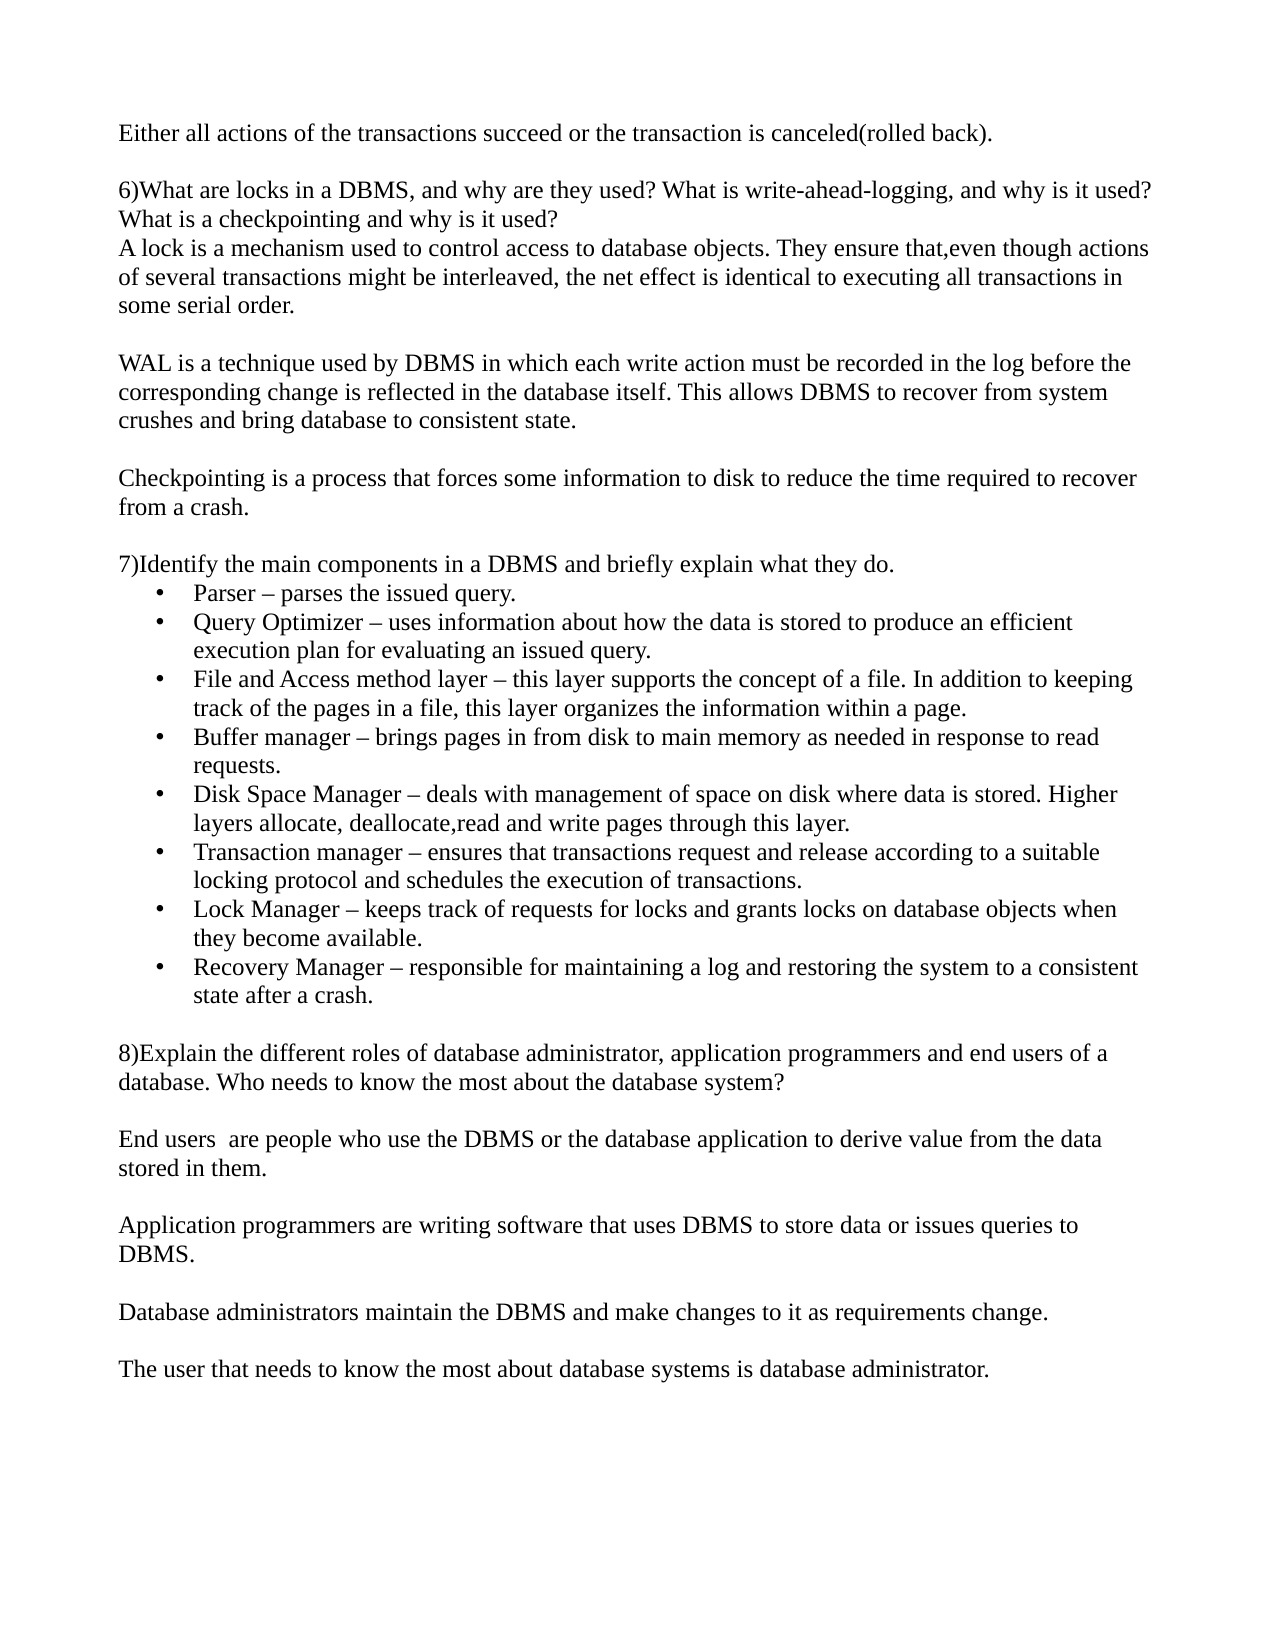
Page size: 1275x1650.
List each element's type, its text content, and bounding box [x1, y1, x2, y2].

text Application programmers are writing software that uses DBMS to store data or issues queries to DBMS. [118, 1211, 1157, 1268]
text 7)Identify the main components in a DBMS and briefly explain what they do. [118, 549, 1157, 578]
text 6)What are locks in a DBMS, and why are they used? What is write-ahead-logging, and why is it used? What is a checkpointing and why is it used? [118, 176, 1157, 233]
text Either all actions of the transactions succeed or the transaction is canceled(rolled back). [118, 118, 1157, 147]
text 8)Explain the different roles of database administrator, application programmers and end users of a database. Who needs to know the most about the database system? [118, 1038, 1157, 1096]
list Lock Manager – keeps track of requests for locks and grants locks on database objects when they become available. [156, 894, 1157, 952]
text WAL is a technique used by DBMS in which each write action must be recorded in the log before the corresponding change is reflected in the database itself. This allows DBMS to recover from system crushes and bring database to consistent state. [118, 348, 1157, 434]
text Checkpointing is a process that forces some information to disk to reduce the time required to recover from a crash. [118, 463, 1157, 521]
list Disk Space Manager – deals with management of space on disk where data is stored. Higher layers allocate, deallocate,read and write pages through this layer. [156, 779, 1157, 837]
text The user that needs to know the most about database systems is database administrator. [118, 1354, 1157, 1383]
text End users are people who use the DBMS or the database application to derive value from the data stored in them. [118, 1124, 1157, 1182]
list Recovery Manager – responsible for maintaining a log and restoring the system to a consistent state after a crash. [156, 952, 1157, 1009]
text Database administrators maintain the DBMS and make changes to it as requirements change. [118, 1297, 1157, 1326]
list Parser – parses the issued query. [156, 578, 1157, 607]
list Query Optimizer – uses information about how the data is stored to produce an efficient execution plan for evaluating an issued query. [156, 607, 1157, 664]
text A lock is a mechanism used to control access to database objects. They ensure that,even though actions of several transactions might be interleaved, the net effect is identical to executing all transactions in some serial order. [118, 233, 1157, 319]
list File and Access method layer – this layer supports the concept of a file. In addition to keeping track of the pages in a file, this layer organizes the information within a page. [156, 664, 1157, 722]
list Buffer manager – brings pages in from disk to main memory as needed in response to read requests. [156, 722, 1157, 779]
list Transaction manager – ensures that transactions request and release according to a suitable locking protocol and schedules the execution of transactions. [156, 837, 1157, 894]
